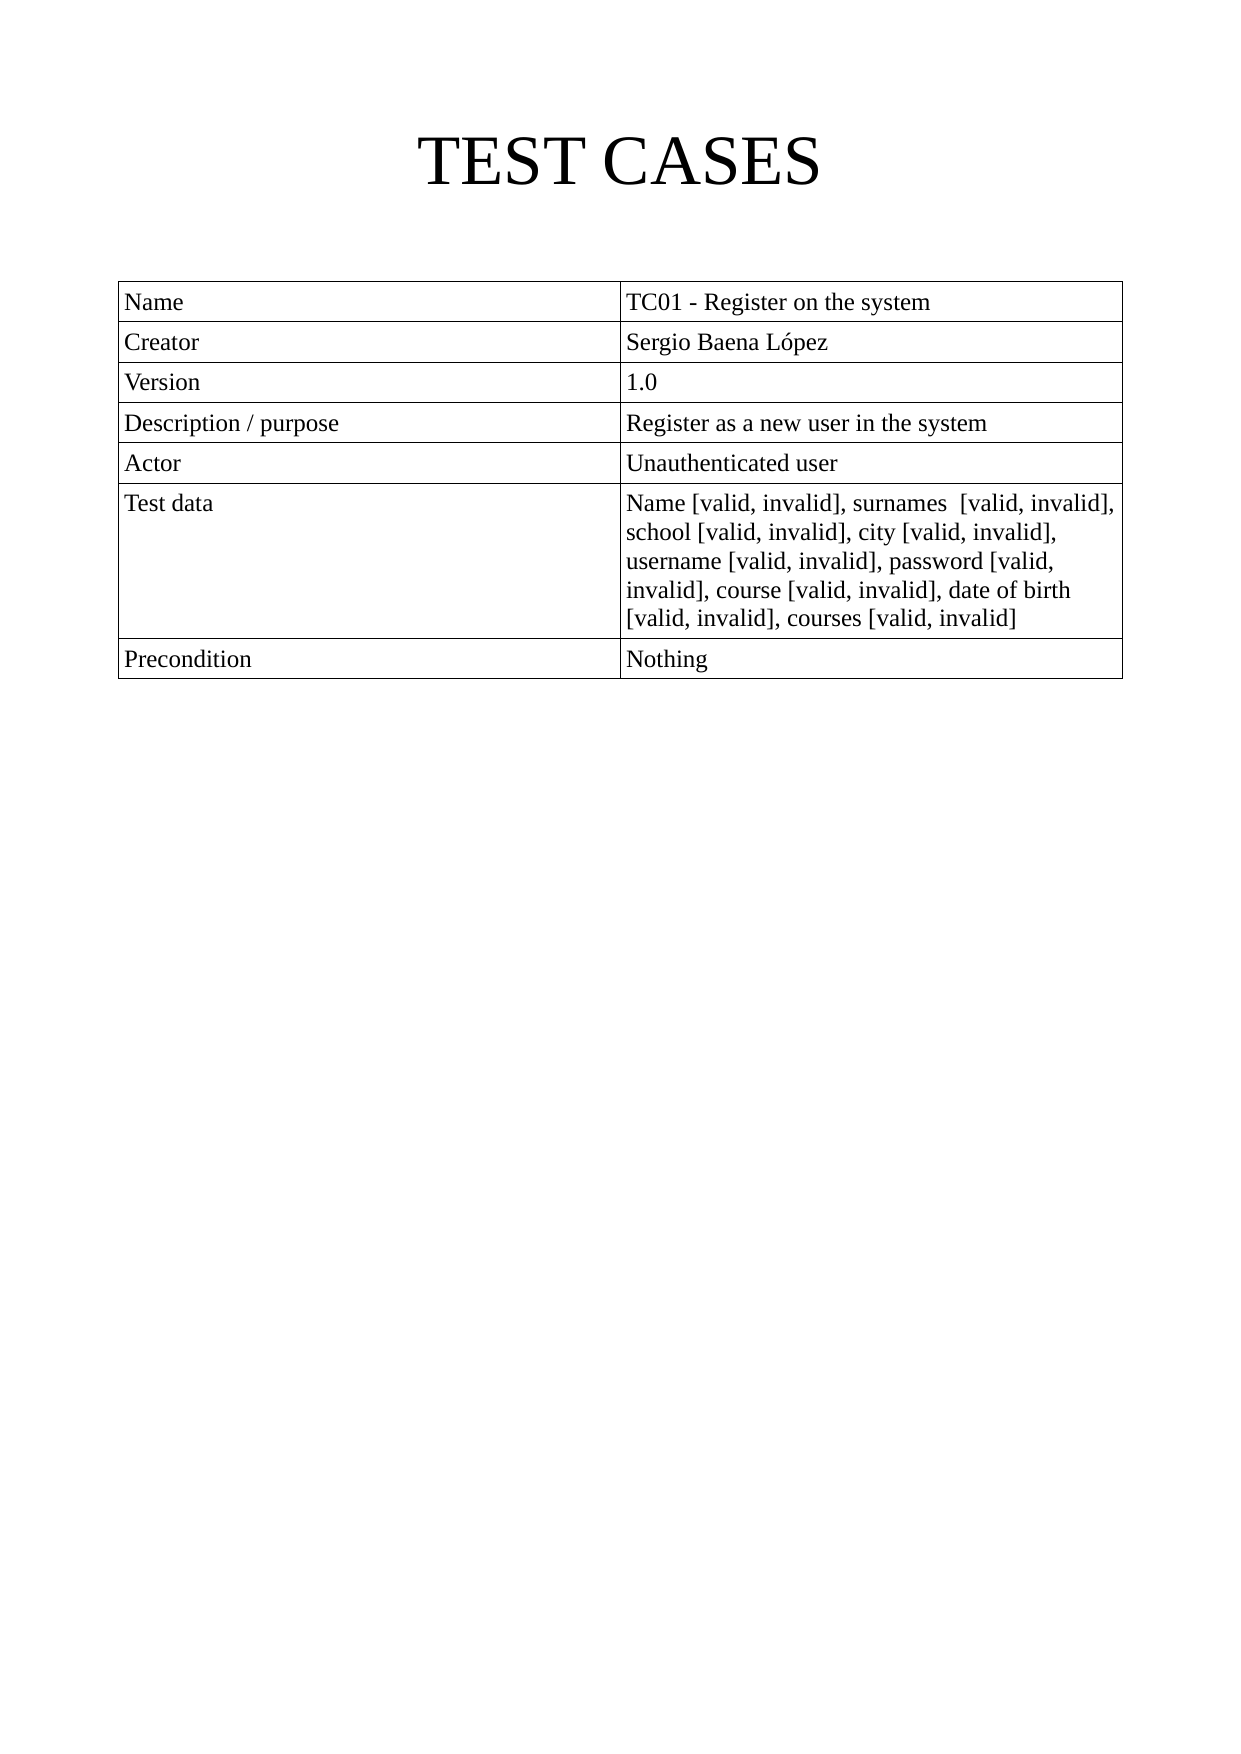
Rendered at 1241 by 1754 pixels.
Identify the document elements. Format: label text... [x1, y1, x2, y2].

table_cell Name [valid, invalid], surnames [valid, invalid], school [valid, invalid], city [valid, invalid], username [valid, invalid], password [valid, invalid], course [valid, invalid], date of birth [valid, invalid], courses [valid, invalid] [621, 484, 1122, 638]
table_cell Precondition [119, 639, 620, 678]
table_cell Nothing [621, 639, 1122, 678]
table_cell Test data [119, 484, 620, 638]
text TEST CASES [118, 118, 1122, 199]
table_cell Description / purpose [119, 403, 620, 442]
table_cell Unauthenticated user [621, 443, 1122, 483]
table_cell Creator [119, 322, 620, 362]
table_cell Actor [119, 443, 620, 483]
table_header Name [119, 282, 620, 321]
table_cell 1.0 [621, 363, 1122, 402]
table_header TC01 - Register on the system [621, 282, 1122, 321]
table_cell Sergio Baena López [621, 322, 1122, 362]
table_cell Register as a new user in the system [621, 403, 1122, 442]
table_cell Version [119, 363, 620, 402]
